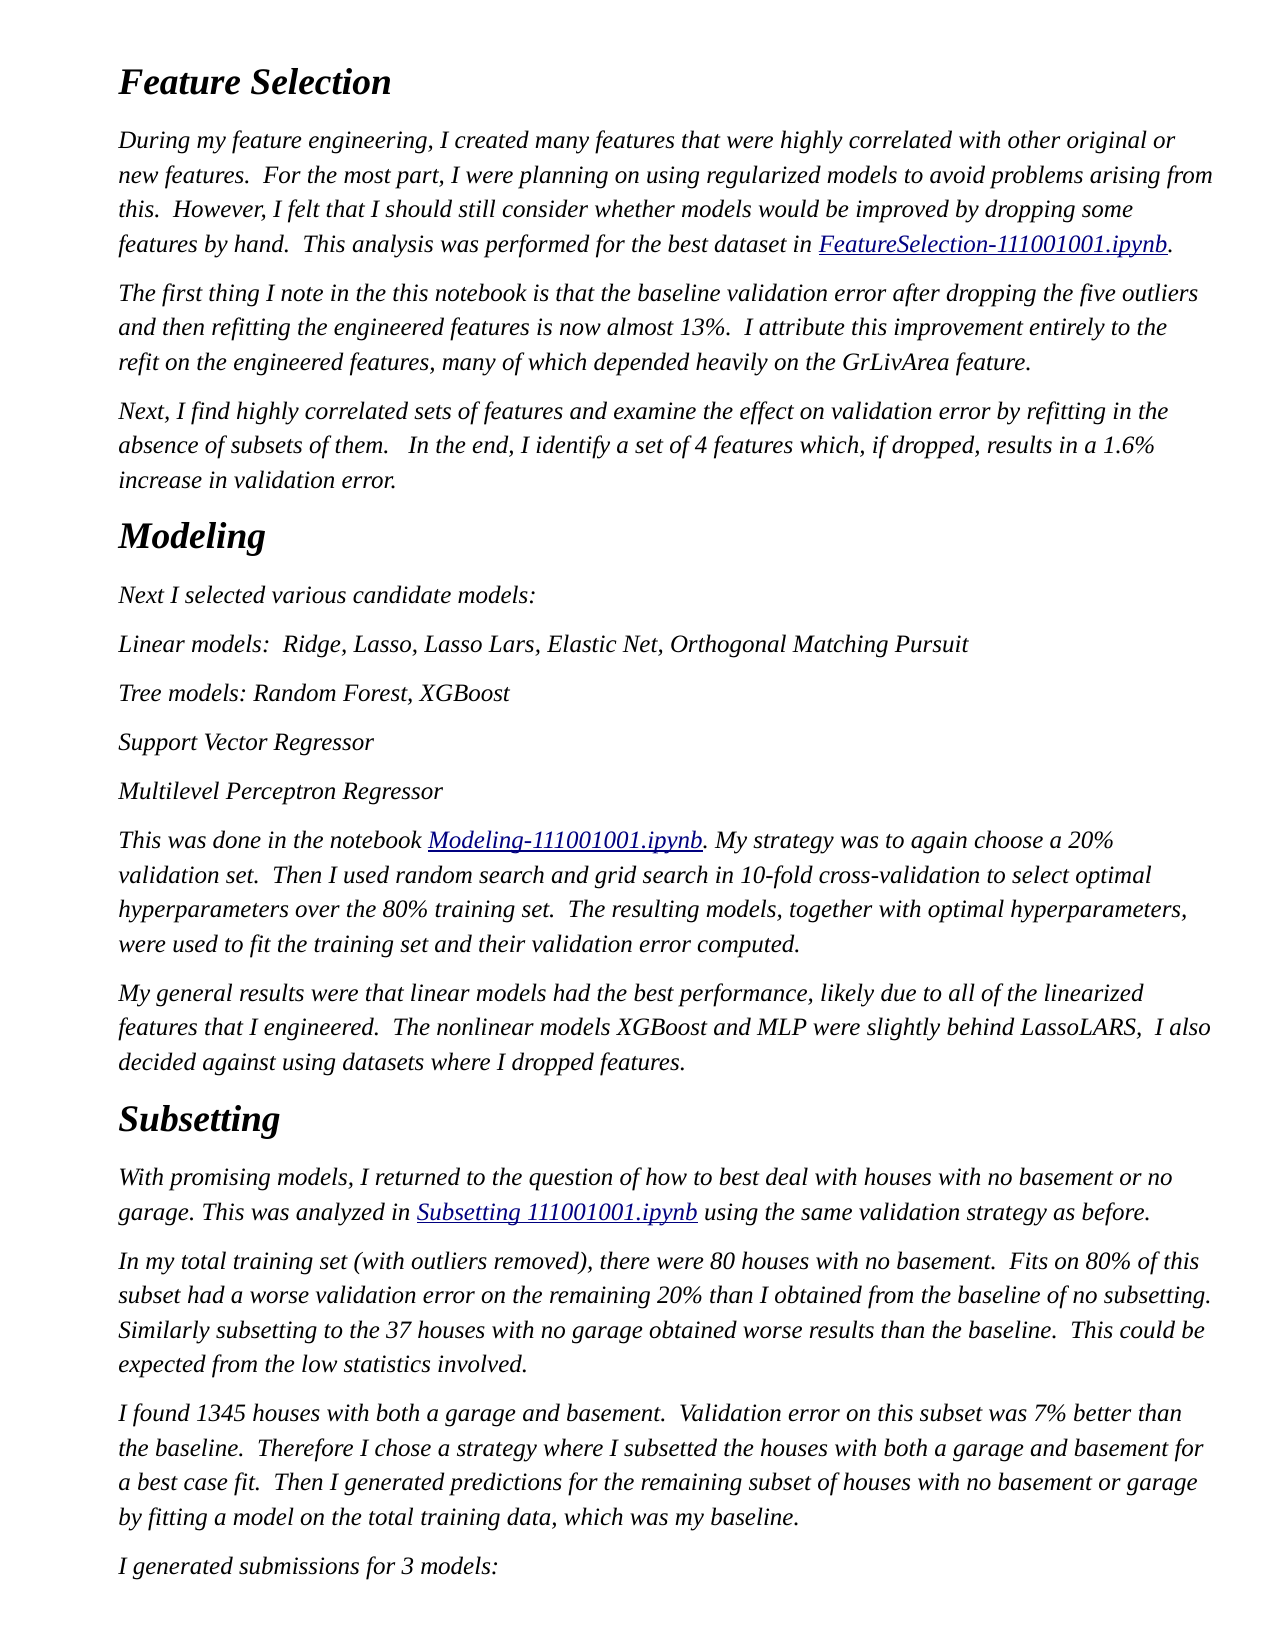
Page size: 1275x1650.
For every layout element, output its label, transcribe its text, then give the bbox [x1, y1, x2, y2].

text Subsetting [118, 1096, 1216, 1139]
text Next, I find highly correlated sets of features and examine the effect on validation error by refitting in the absence of subsets of them. In the end, I identify a set of 4 features which, if dropped, results in a 1.6% increase in validation error. [118, 396, 1216, 493]
text Next I selected various candidate models: [118, 580, 1216, 609]
text The first thing I note in the this notebook is that the baseline validation error after dropping the five outliers and then refitting the engineered features is now almost 13%. I attribute this improvement entirely to the refit on the engineered features, many of which depended heavily on the GrLivArea feature. [118, 278, 1216, 376]
text I found 1345 houses with both a garage and basement. Validation error on this subset was 7% better than the baseline. Therefore I chose a strategy where I subsetted the houses with both a garage and basement for a best case fit. Then I generated predictions for the remaining subset of houses with no basement or garage by fitting a model on the total training data, which was my baseline. [118, 1398, 1216, 1530]
text During my feature engineering, I created many features that were highly correlated with other original or new features. For the most part, I were planning on using regularized models to avoid problems arising from this. However, I felt that I should still consider whether models would be improved by dropping some features by hand. This analysis was performed for the best dataset in FeatureSelection-111001001.ipynb. [118, 125, 1216, 257]
text My general results were that linear models had the best performance, likely due to all of the linearized features that I engineered. The nonlinear models XGBoost and MLP were slightly behind LassoLARS, I also decided against using datasets where I dropped features. [118, 978, 1216, 1076]
text Feature Selection [118, 59, 1216, 102]
text This was done in the notebook Modeling-111001001.ipynb. My strategy was to again choose a 20% validation set. Then I used random search and grid search in 10-fold cross-validation to select optimal hyperparameters over the 80% training set. The resulting models, together with optimal hyperparameters, were used to fit the training set and their validation error computed. [118, 825, 1216, 958]
text Support Vector Regressor [118, 727, 1216, 756]
text With promising models, I returned to the question of how to best deal with houses with no basement or no garage. This was analyzed in Subsetting 111001001.ipynb using the same validation strategy as before. [118, 1162, 1216, 1225]
text Multilevel Perceptron Regressor [118, 776, 1216, 805]
text I generated submissions for 3 models: [118, 1551, 1216, 1579]
text Modeling [118, 514, 1216, 557]
text Linear models: Ridge, Lasso, Lasso Lars, Elastic Net, Orthogonal Matching Pursuit [118, 629, 1216, 658]
text In my total training set (with outliers removed), there were 80 houses with no basement. Fits on 80% of this subset had a worse validation error on the remaining 20% than I obtained from the baseline of no subsetting. Similarly subsetting to the 37 houses with no garage obtained worse results than the baseline. This could be expected from the low statistics involved. [118, 1246, 1216, 1378]
text Tree models: Random Forest, XGBoost [118, 678, 1216, 707]
